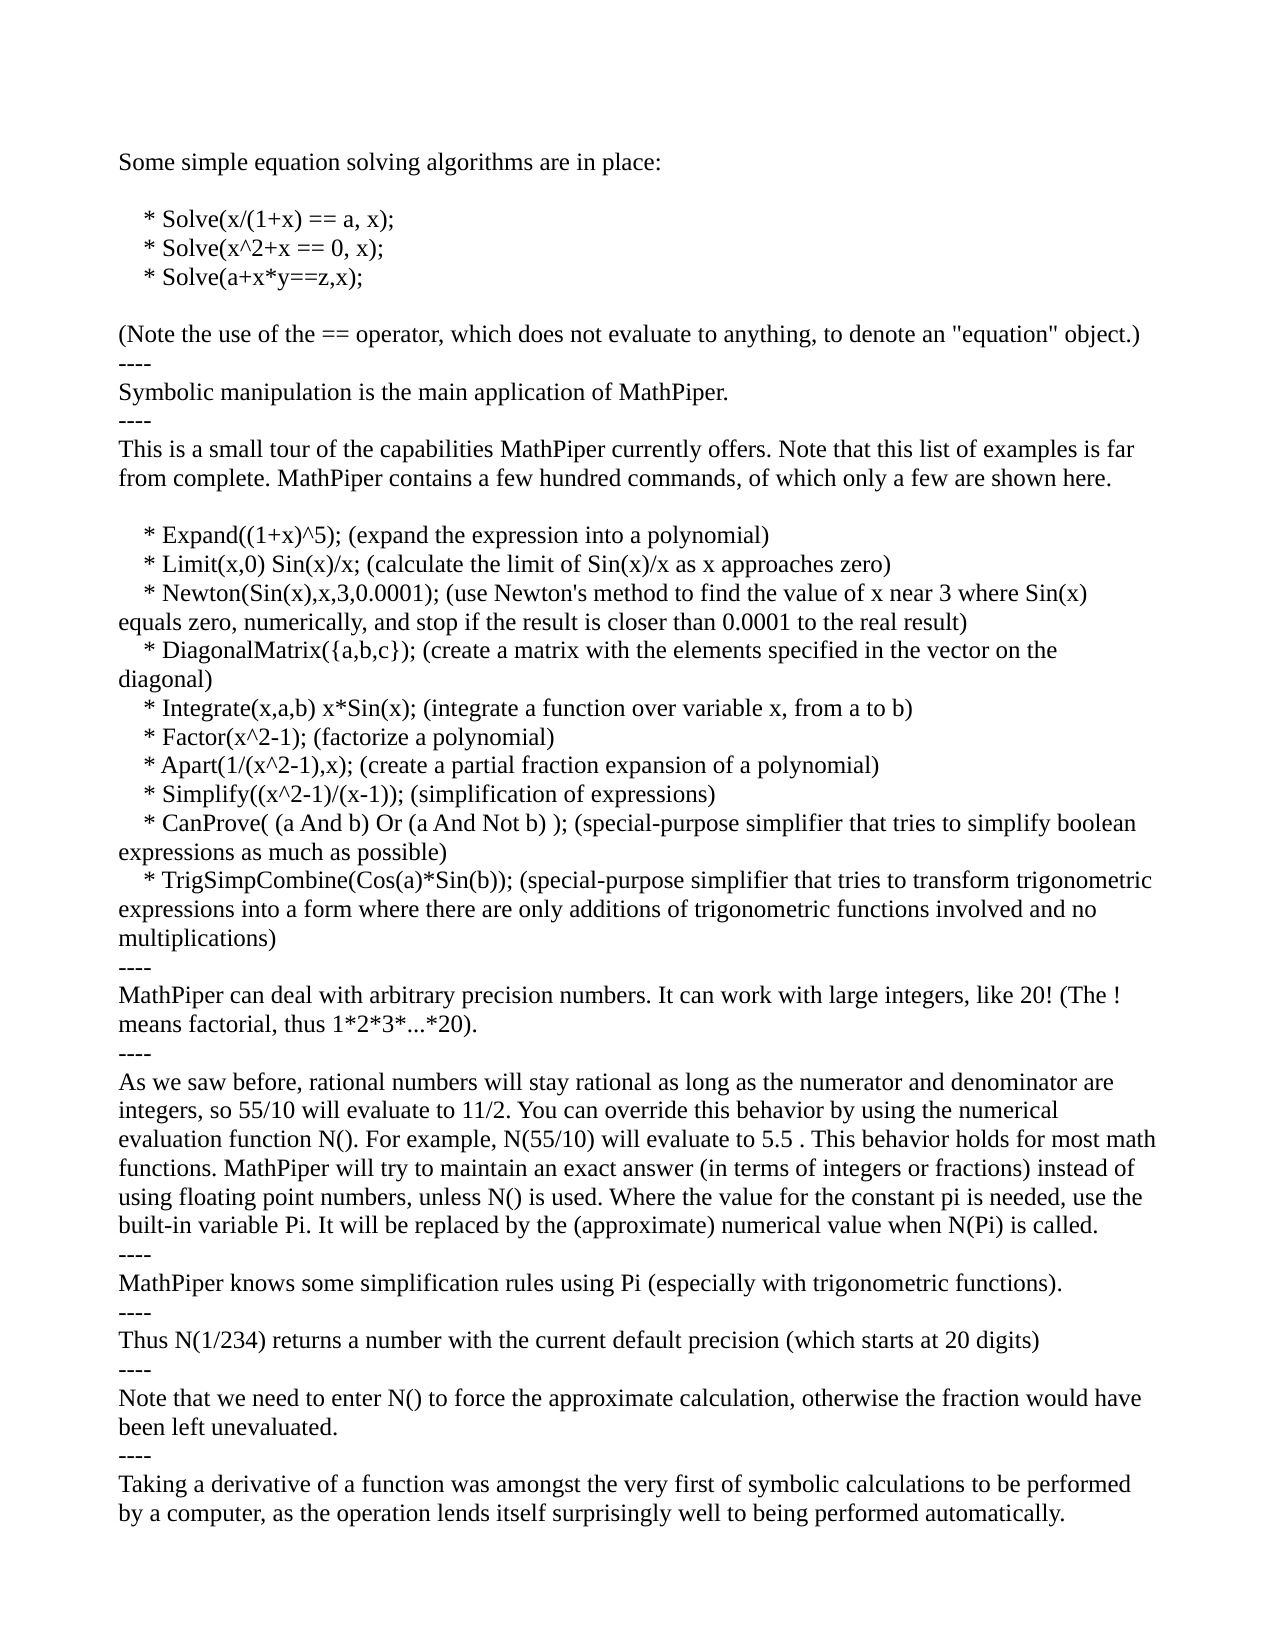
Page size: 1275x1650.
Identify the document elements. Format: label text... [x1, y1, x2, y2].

text * DiagonalMatrix({a,b,c}); (create a matrix with the elements specified in the vector on the diagonal) [118, 636, 1157, 693]
text MathPiper knows some simplification rules using Pi (especially with trigonometric functions). [118, 1268, 1157, 1297]
text ---- [118, 348, 1157, 377]
text * Apart(1/(x^2-1),x); (create a partial fraction expansion of a polynomial) [118, 751, 1157, 779]
text ---- [118, 1239, 1157, 1268]
text * Solve(a+x*y==z,x); [118, 262, 1157, 291]
text * Expand((1+x)^5); (expand the expression into a polynomial) [118, 521, 1157, 549]
text Thus N(1/234) returns a number with the current default precision (which starts at 20 digits) [118, 1326, 1157, 1354]
text (Note the use of the == operator, which does not evaluate to anything, to denote an "equation" object.) [118, 319, 1157, 348]
text Note that we need to enter N() to force the approximate calculation, otherwise the fraction would have been left unevaluated. [118, 1383, 1157, 1441]
text * CanProve( (a And b) Or (a And Not b) ); (special-purpose simplifier that tries to simplify boolean expressions as much as possible) [118, 808, 1157, 866]
text * TrigSimpCombine(Cos(a)*Sin(b)); (special-purpose simplifier that tries to transform trigonometric expressions into a form where there are only additions of trigonometric functions involved and no multiplications) [118, 866, 1157, 952]
text Symbolic manipulation is the main application of MathPiper. [118, 377, 1157, 406]
text * Simplify((x^2-1)/(x-1)); (simplification of expressions) [118, 779, 1157, 808]
text ---- [118, 1038, 1157, 1067]
text MathPiper can deal with arbitrary precision numbers. It can work with large integers, like 20! (The ! means factorial, thus 1*2*3*...*20). [118, 981, 1157, 1038]
text Some simple equation solving algorithms are in place: [118, 147, 1157, 176]
text ---- [118, 1297, 1157, 1326]
text This is a small tour of the capabilities MathPiper currently offers. Note that this list of examples is far from complete. MathPiper contains a few hundred commands, of which only a few are shown here. [118, 434, 1157, 492]
text * Solve(x^2+x == 0, x); [118, 233, 1157, 262]
text ---- [118, 406, 1157, 434]
text * Factor(x^2-1); (factorize a polynomial) [118, 722, 1157, 751]
text * Newton(Sin(x),x,3,0.0001); (use Newton's method to find the value of x near 3 where Sin(x) equals zero, numerically, and stop if the result is closer than 0.0001 to the real result) [118, 578, 1157, 636]
text * Solve(x/(1+x) == a, x); [118, 204, 1157, 233]
text ---- [118, 1354, 1157, 1383]
text As we saw before, rational numbers will stay rational as long as the numerator and denominator are integers, so 55/10 will evaluate to 11/2. You can override this behavior by using the numerical evaluation function N(). For example, N(55/10) will evaluate to 5.5 . This behavior holds for most math functions. MathPiper will try to maintain an exact answer (in terms of integers or fractions) instead of using floating point numbers, unless N() is used. Where the value for the constant pi is needed, use the built-in variable Pi. It will be replaced by the (approximate) numerical value when N(Pi) is called. [118, 1067, 1157, 1239]
text * Integrate(x,a,b) x*Sin(x); (integrate a function over variable x, from a to b) [118, 693, 1157, 722]
text * Limit(x,0) Sin(x)/x; (calculate the limit of Sin(x)/x as x approaches zero) [118, 549, 1157, 578]
text Taking a derivative of a function was amongst the very first of symbolic calculations to be performed by a computer, as the operation lends itself surprisingly well to being performed automatically. [118, 1469, 1157, 1527]
text ---- [118, 952, 1157, 981]
text ---- [118, 1441, 1157, 1469]
